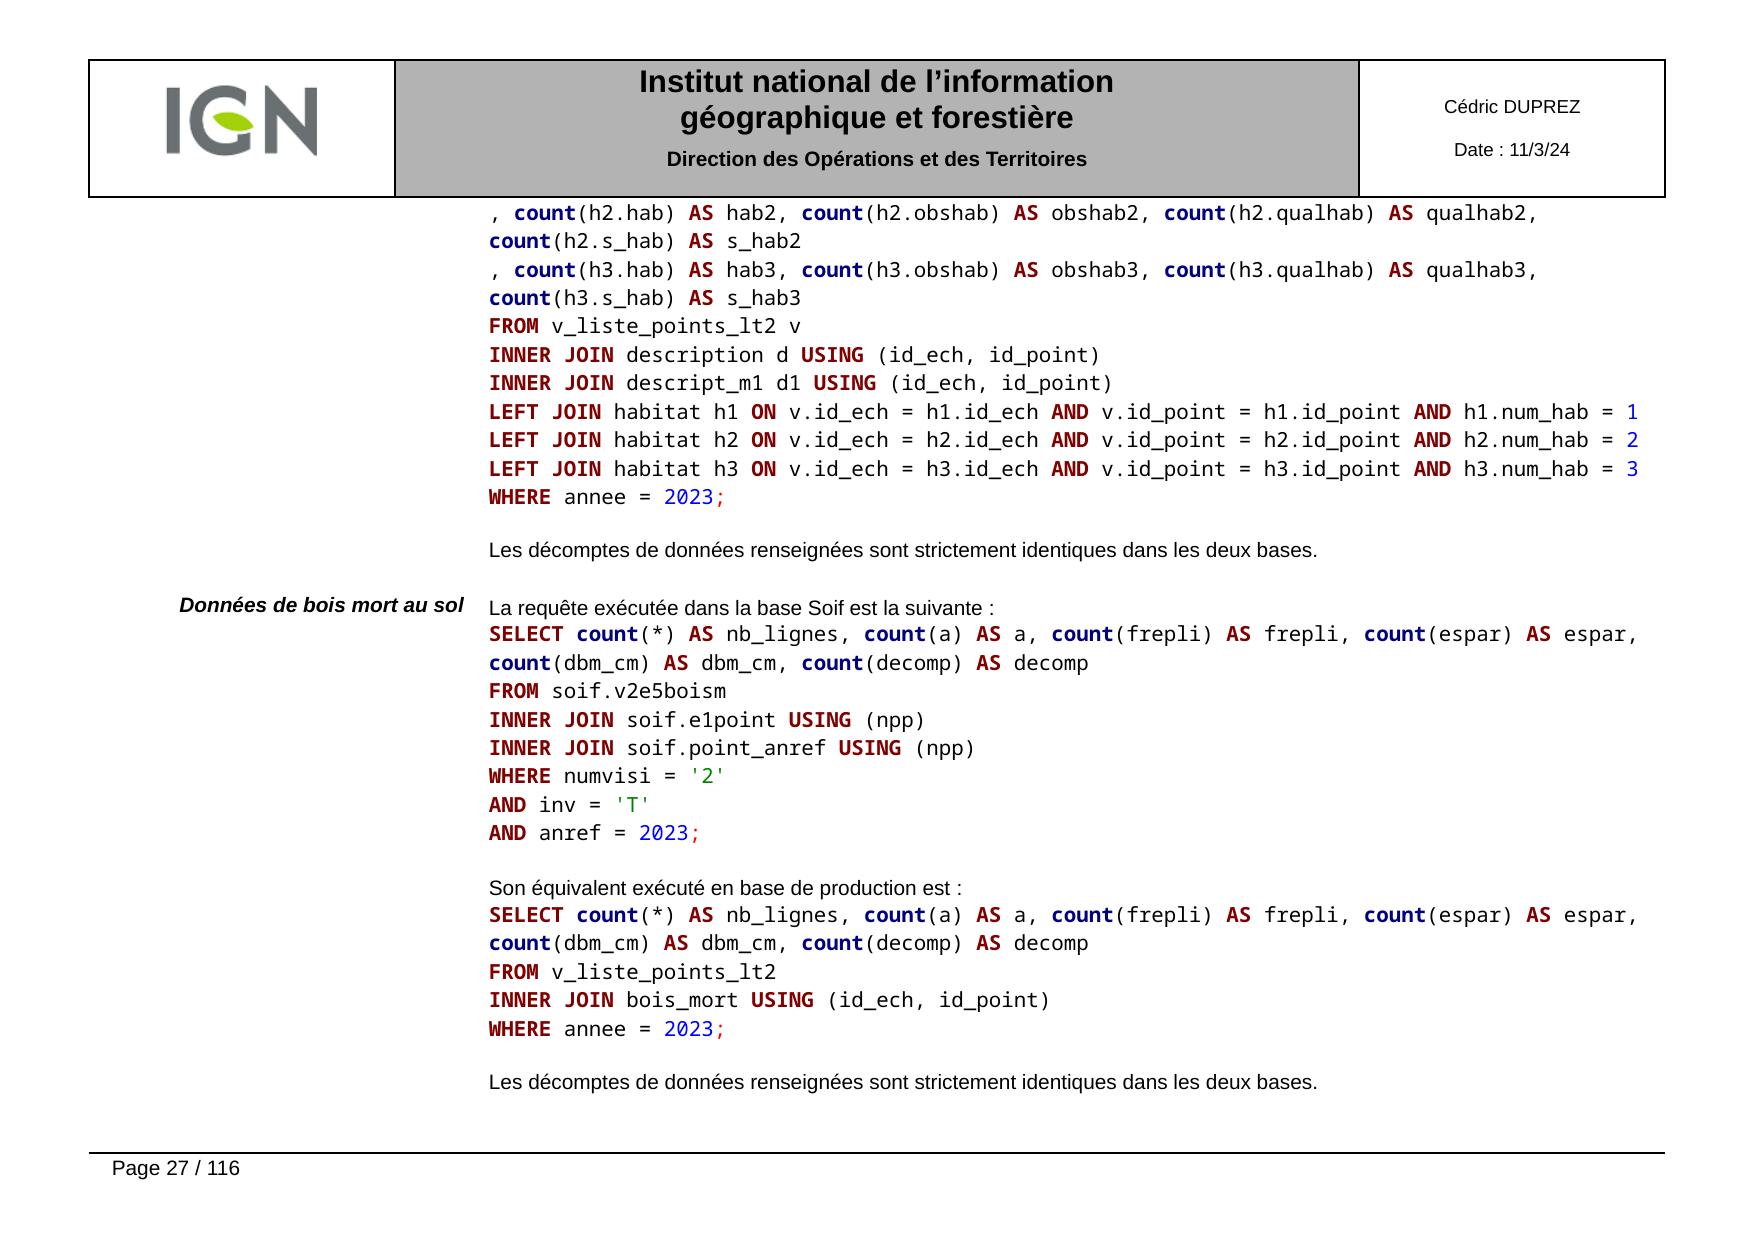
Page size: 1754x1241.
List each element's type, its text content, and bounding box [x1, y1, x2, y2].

table_cell , count(h2.hab) AS hab2, count(h2.obshab) AS obshab2, count(h2.qualhab) AS qualhab2, count(h2.s_hab) AS s_hab2 , count(h3.hab) AS hab3, count(h3.obshab) AS obshab3, count(h3.qualhab) AS qualhab3, count(h3.s_hab) AS s_hab3 FROM v_liste_points_lt2 v INNER JOIN description d USING (id_ech, id_point) INNER JOIN descript_m1 d1 USING (id_ech, id_point) LEFT JOIN habitat h1 ON v.id_ech = h1.id_ech AND v.id_point = h1.id_point AND h1.num_hab = 1 LEFT JOIN habitat h2 ON v.id_ech = h2.id_ech AND v.id_point = h2.id_point AND h2.num_hab = 2 LEFT JOIN habitat h3 ON v.id_ech = h3.id_ech AND v.id_point = h3.id_point AND h3.num_hab = 3 WHERE annee = 2023; Les décomptes de données renseignées sont strictement identiques dans les deux bases. [483, 198, 1665, 592]
picture [141, 62, 343, 180]
table_cell Données de bois mort au sol [89, 592, 483, 1123]
table_cell [89, 198, 483, 592]
table_cell La requête exécutée dans la base Soif est la suivante : SELECT count(*) AS nb_lignes, count(a) AS a, count(frepli) AS frepli, count(espar) AS espar, count(dbm_cm) AS dbm_cm, count(decomp) AS decomp FROM soif.v2e5boism INNER JOIN soif.e1point USING (npp) INNER JOIN soif.point_anref USING (npp) WHERE numvisi = '2' AND inv = 'T' AND anref = 2023; Son équivalent exécuté en base de production est : SELECT count(*) AS nb_lignes, count(a) AS a, count(frepli) AS frepli, count(espar) AS espar, count(dbm_cm) AS dbm_cm, count(decomp) AS decomp FROM v_liste_points_lt2 INNER JOIN bois_mort USING (id_ech, id_point) WHERE annee = 2023; Les décomptes de données renseignées sont strictement identiques dans les deux bases. [483, 592, 1665, 1123]
